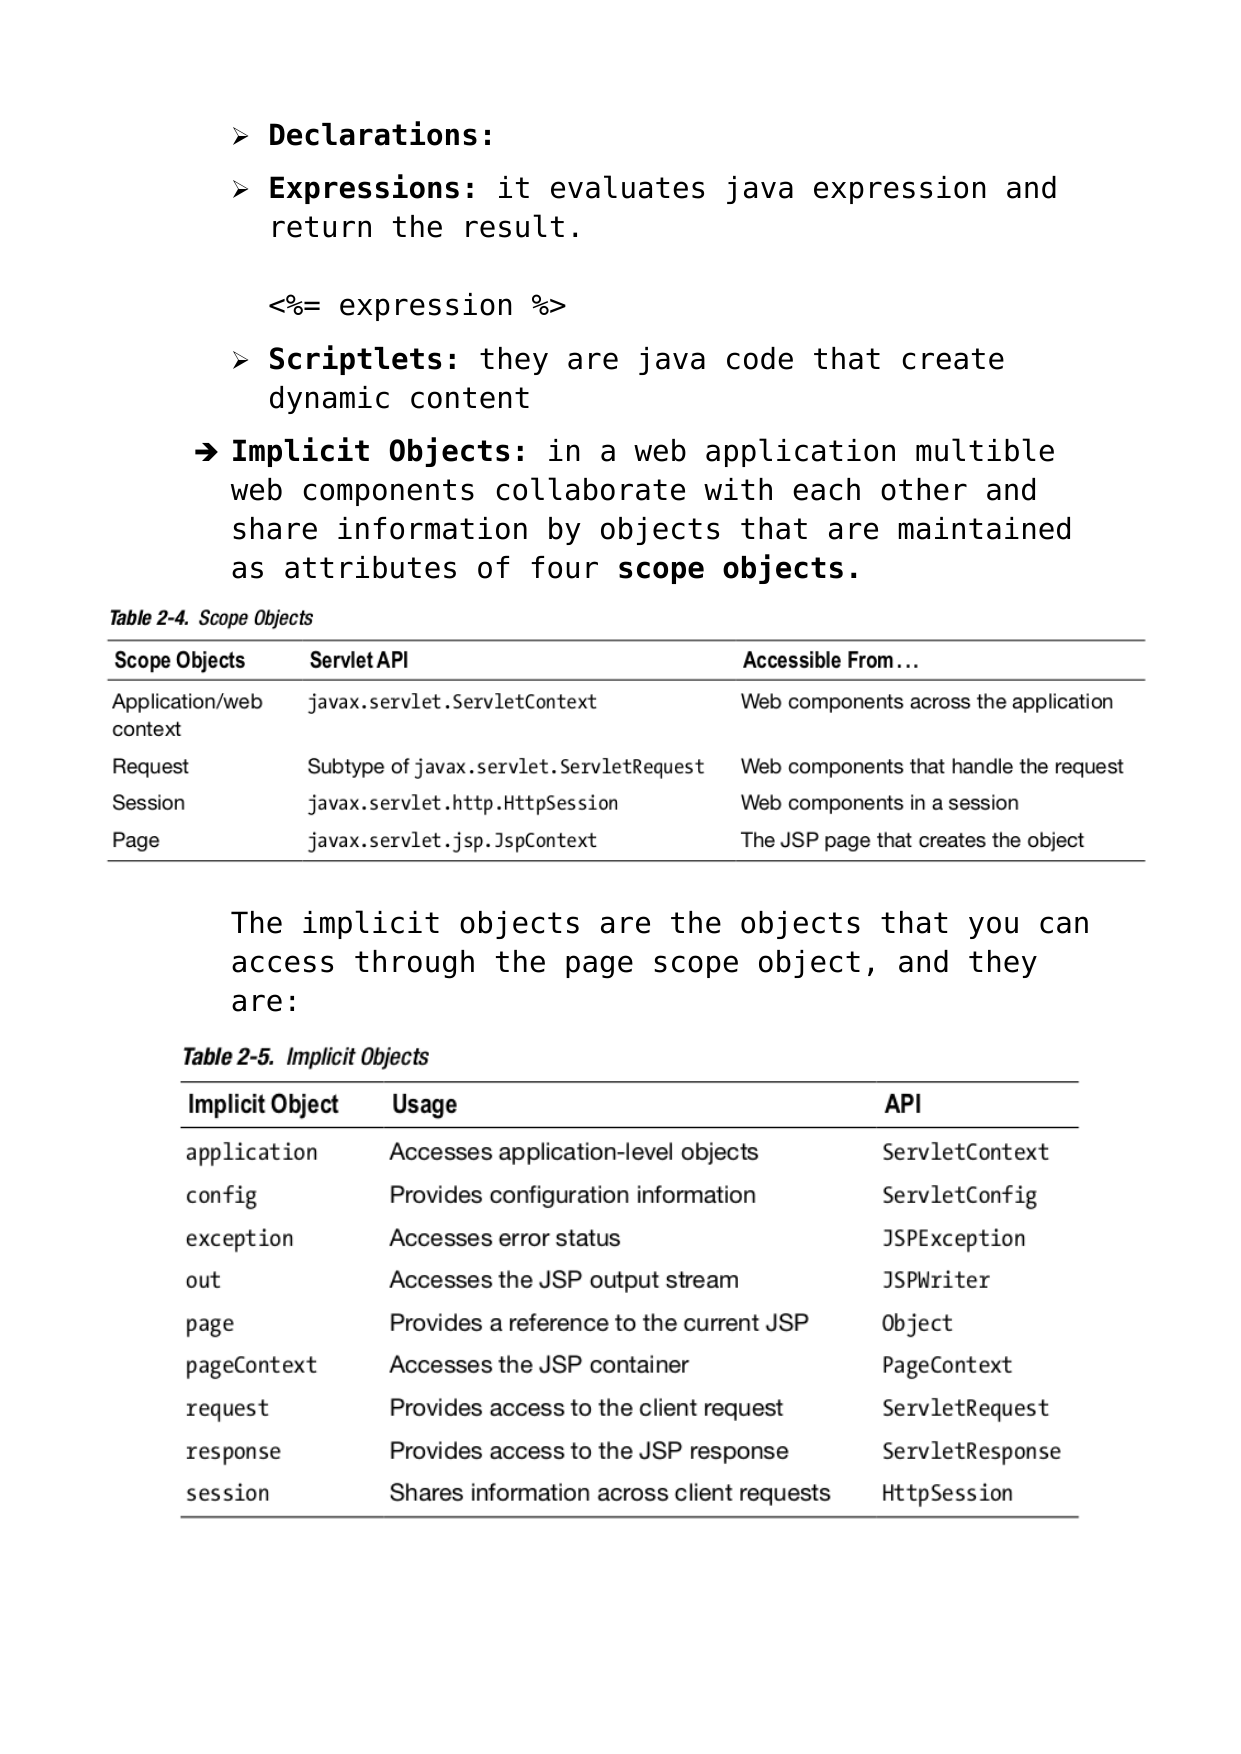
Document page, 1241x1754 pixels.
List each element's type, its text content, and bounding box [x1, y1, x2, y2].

list Implicit Objects: in a web application multible web components collaborate with each other and share information by objects that are maintained as attributes of four scope objects. The implicit objects are the objects that you can access through the page scope object, and they are: [193, 1535, 1122, 1608]
list Implicit Objects: in a web application multible web components collaborate with each other and share information by objects that are maintained as attributes of four scope objects. The implicit objects are the objects that you can access through the page scope object, and they are: [193, 434, 1122, 605]
list Scriptlets: they are java code that create dynamic content [231, 342, 1122, 415]
list Expressions: it evaluates java expression and return the result. <%= expression %> [231, 172, 1122, 322]
list Declarations: [231, 118, 1122, 152]
list Implicit Objects: in a web application multible web components collaborate with each other and share information by objects that are maintained as attributes of four scope objects. The implicit objects are the objects that you can access through the page scope object, and they are: [193, 868, 1122, 1037]
picture [98, 605, 1158, 868]
picture [106, 1037, 1142, 1535]
